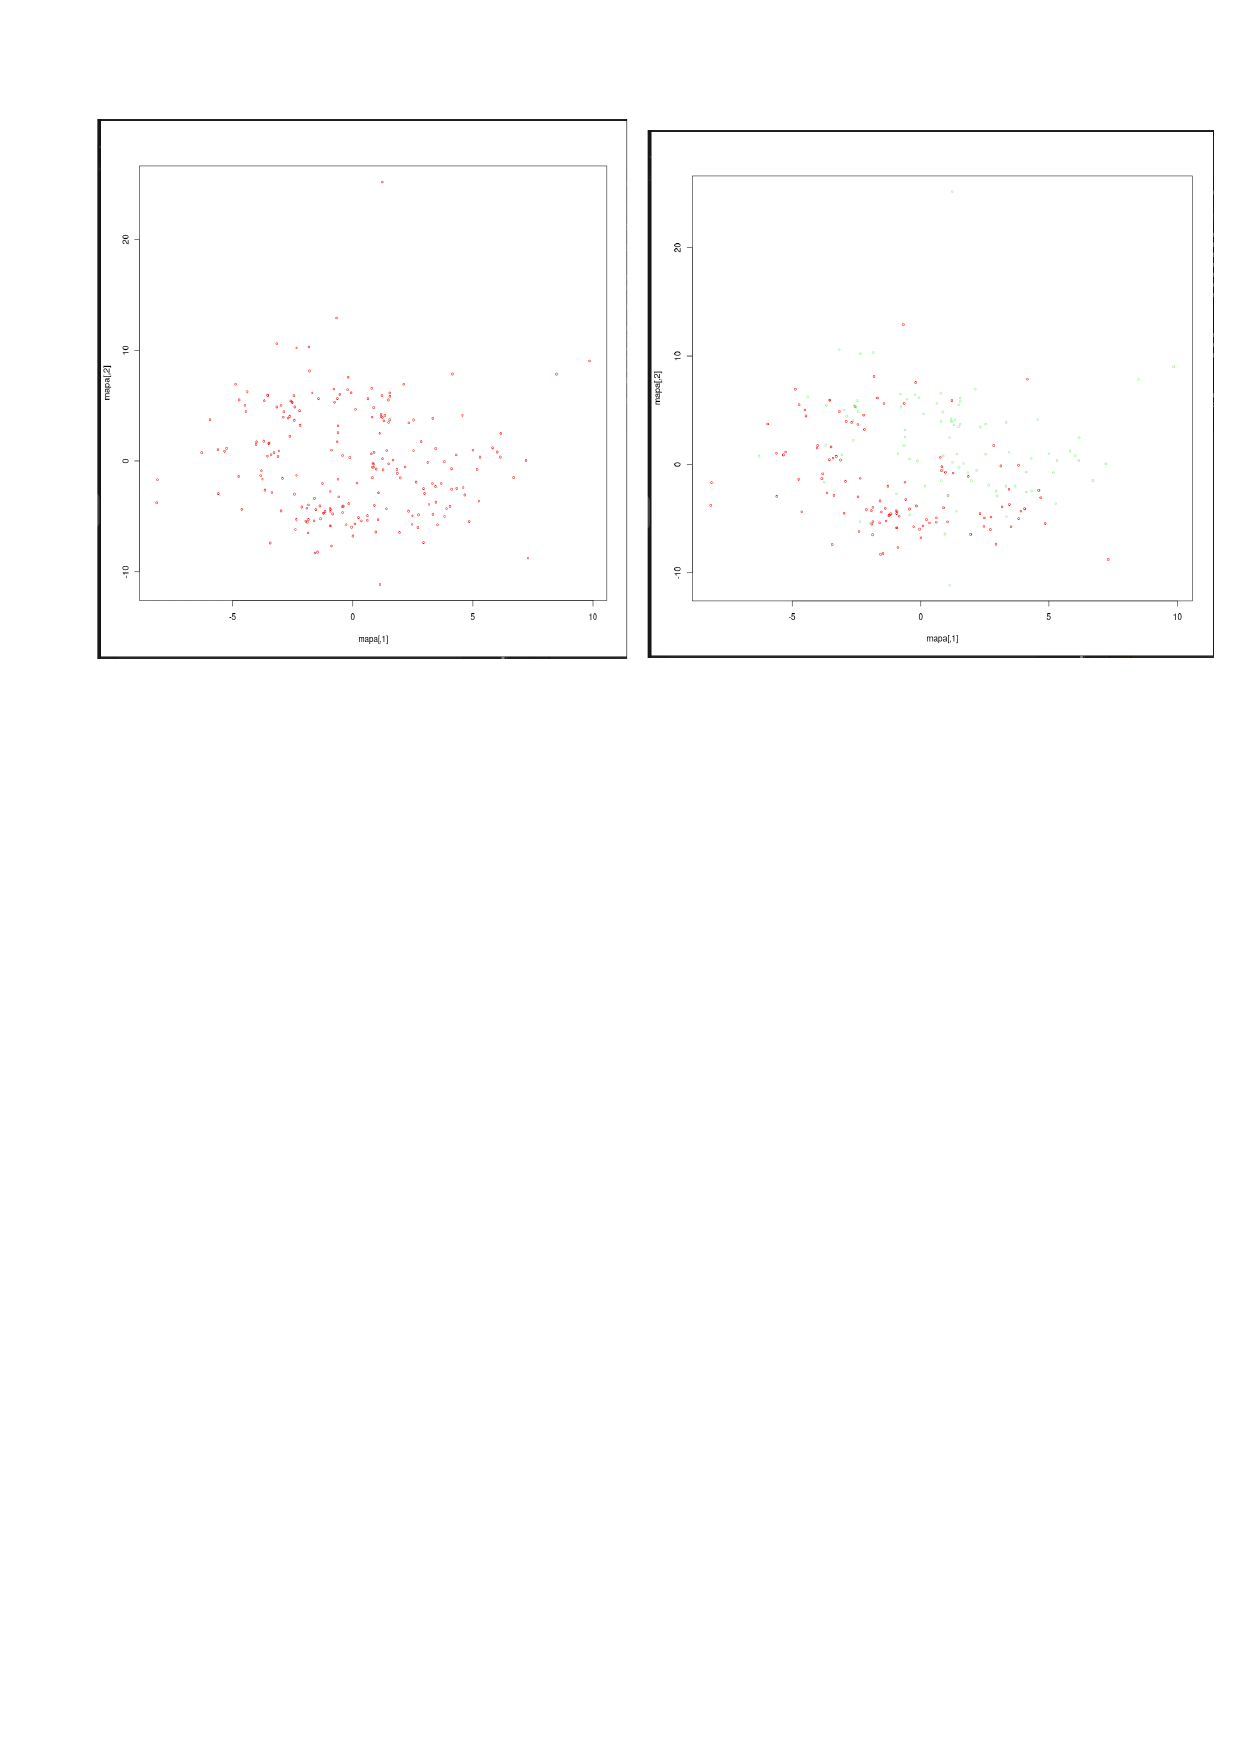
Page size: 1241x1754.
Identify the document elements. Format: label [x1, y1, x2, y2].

picture [97, 119, 628, 659]
picture [647, 130, 1214, 658]
